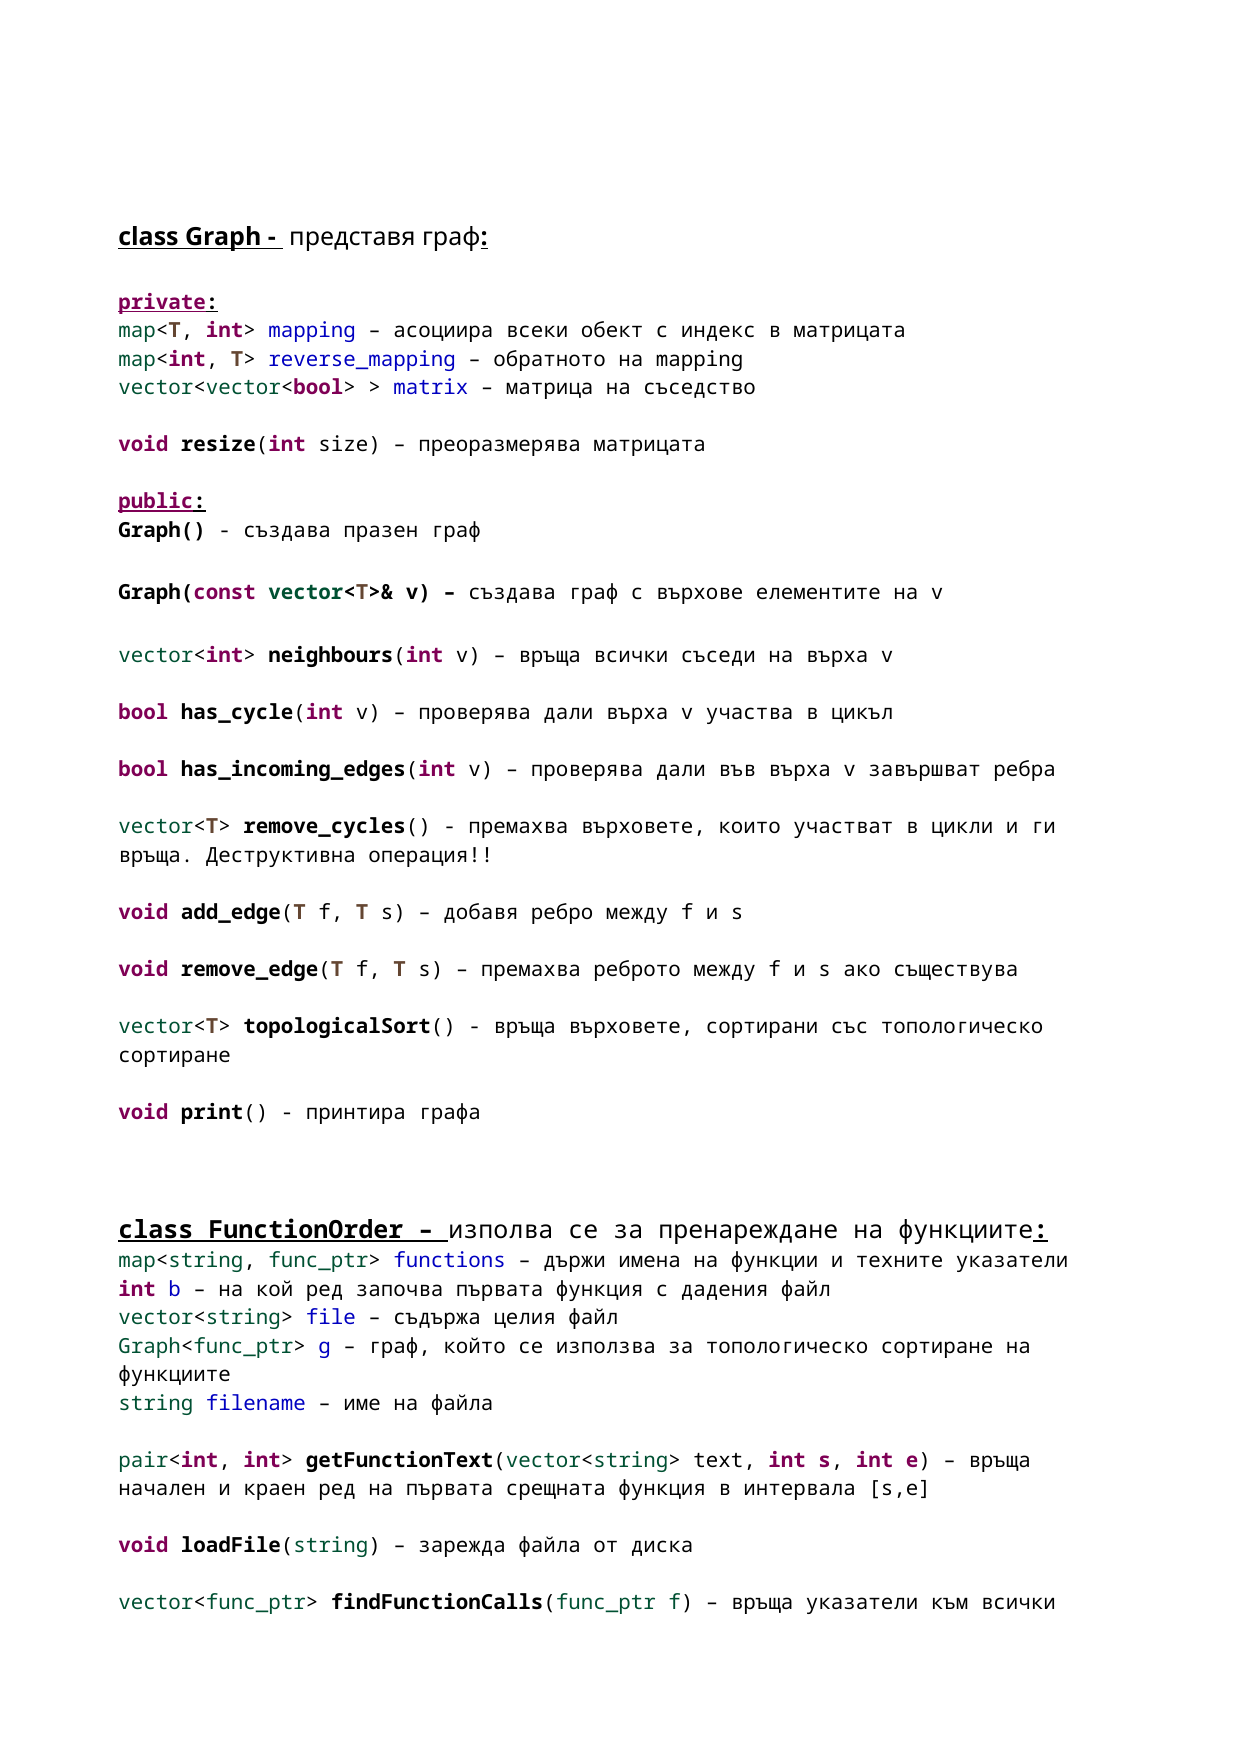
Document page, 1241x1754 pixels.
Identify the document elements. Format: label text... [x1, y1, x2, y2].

text void remove_edge(T f, T s) – премахва реброто между f и s ако съществува [118, 954, 1122, 982]
text void add_edge(T f, T s) – добавя ребро между f и s [118, 897, 1122, 925]
text map<int, T> reverse_mapping – обратното на mapping [118, 344, 1122, 372]
text Graph() - създава празен граф [118, 515, 1122, 543]
text Graph(const vector<T>& v) – създава граф с върхове елементите на v [118, 577, 1122, 606]
text bool has_incoming_edges(int v) – проверява дали във върха v завършват ребра [118, 754, 1122, 782]
text public: [118, 486, 1122, 515]
text vector<vector<bool> > matrix – матрица на съседство [118, 372, 1122, 401]
text Graph<func_ptr> g – граф, който се използва за топологическо сортиране на функциите [118, 1331, 1122, 1388]
text map<T, int> mapping – асоциира всеки обект с индекс в матрицата [118, 315, 1122, 344]
text vector<func_ptr> findFunctionCalls(func_ptr f) – връща указатели към всички [118, 1587, 1122, 1616]
text void loadFile(string) – зарежда файла от диска [118, 1530, 1122, 1559]
text vector<T> remove_cycles() - премахва върховете, които участват в цикли и ги връща. Деструктивна операция!! [118, 811, 1122, 868]
text vector<string> file – съдържа целия файл [118, 1302, 1122, 1331]
text vector<T> topologicalSort() - връща върховете, сортирани със топологическо сортиране [118, 1011, 1122, 1068]
text void resize(int size) – преоразмерява матрицата [118, 429, 1122, 457]
text int b – на кой ред започва първата функция с дадения файл [118, 1274, 1122, 1302]
text string filename – име на файла [118, 1388, 1122, 1416]
text class FunctionOrder – изполва се за пренареждане на функциите: [118, 1212, 1122, 1246]
text map<string, func_ptr> functions – държи имена на функции и техните указатели [118, 1246, 1122, 1274]
text void print() - принтира графа [118, 1097, 1122, 1125]
text vector<int> neighbours(int v) – връща всички съседи на върха v [118, 640, 1122, 668]
text pair<int, int> getFunctionText(vector<string> text, int s, int e) – връща начален и краен ред на първата срещната функция в интервала [s,e] [118, 1445, 1122, 1502]
text bool has_cycle(int v) – проверява дали върха v участва в цикъл [118, 697, 1122, 725]
text class Graph - представя граф: [118, 219, 1122, 253]
text private: [118, 287, 1122, 315]
